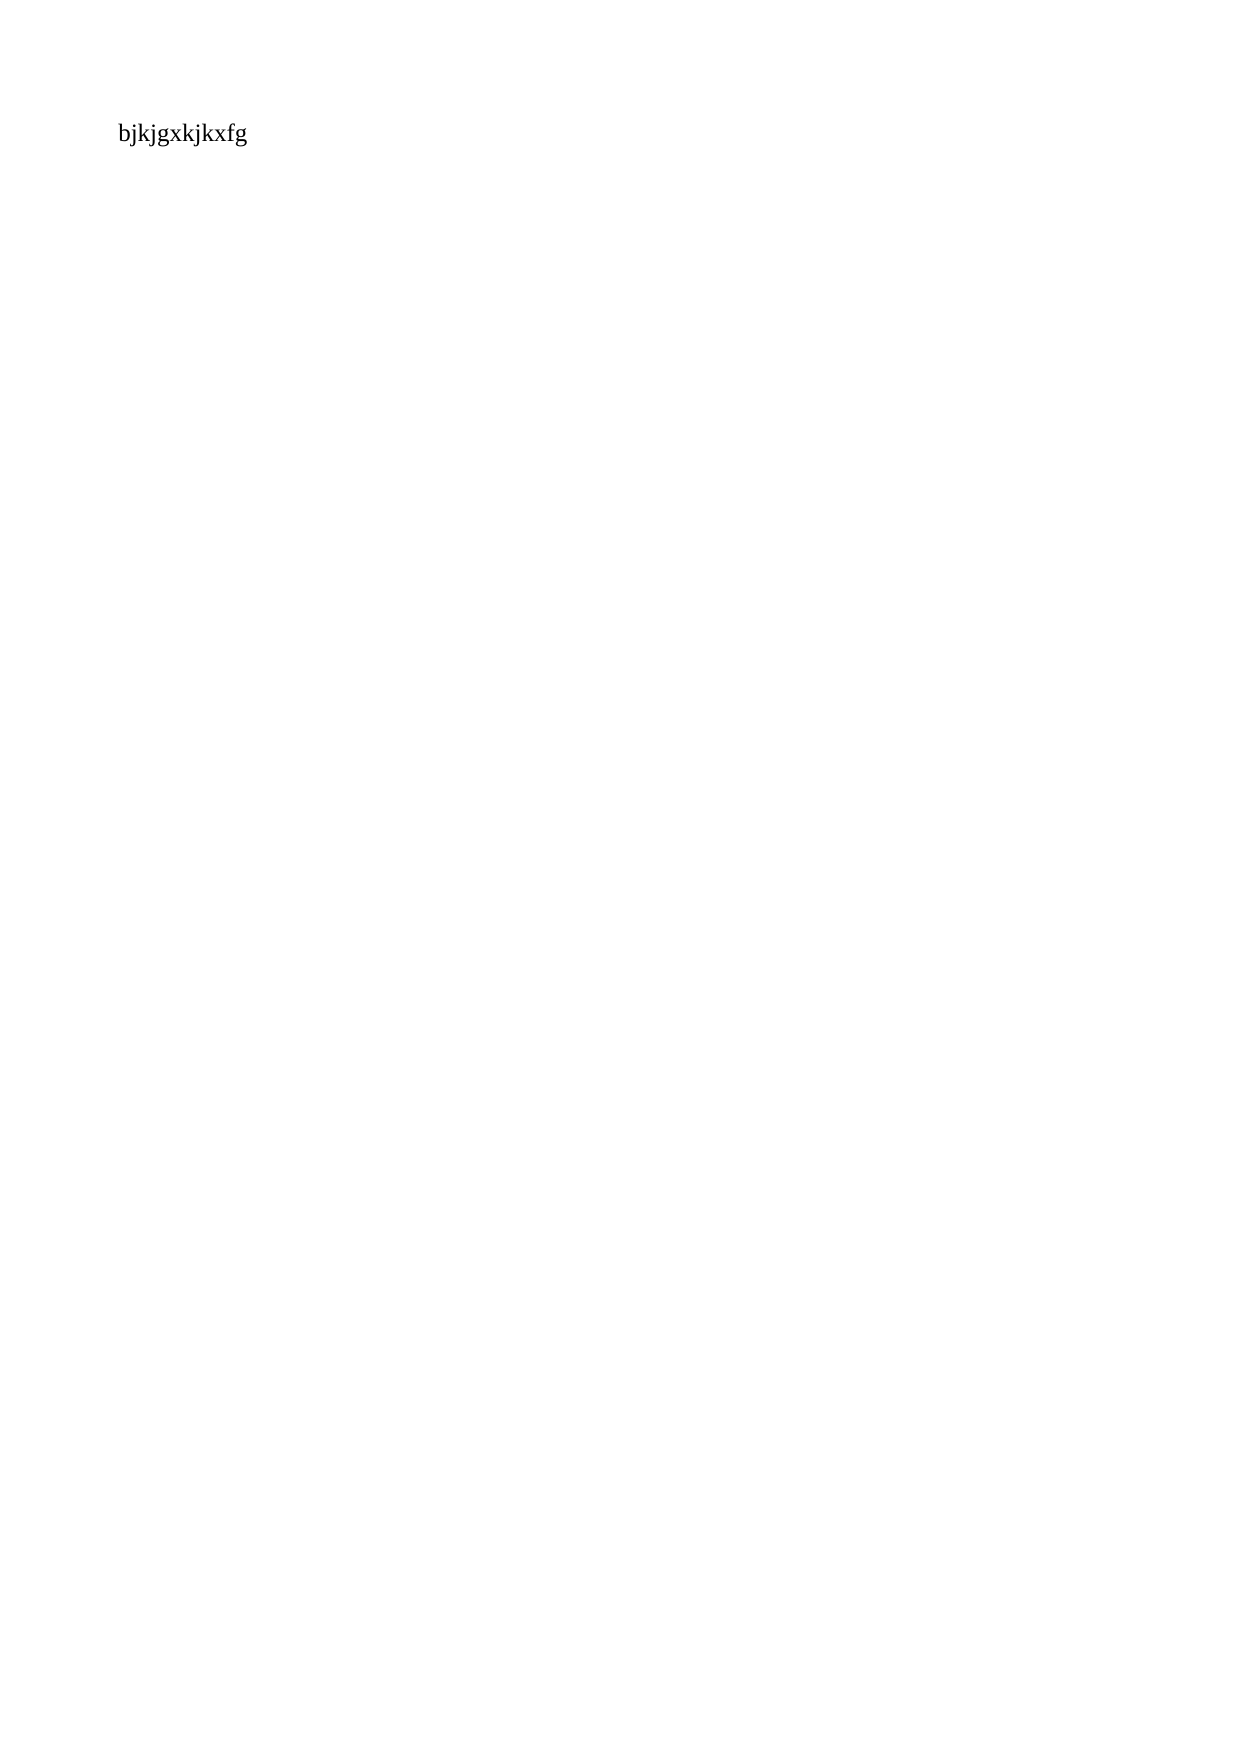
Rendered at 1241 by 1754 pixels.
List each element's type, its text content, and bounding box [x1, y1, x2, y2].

text bjkjgxkjkxfg [118, 118, 1122, 147]
